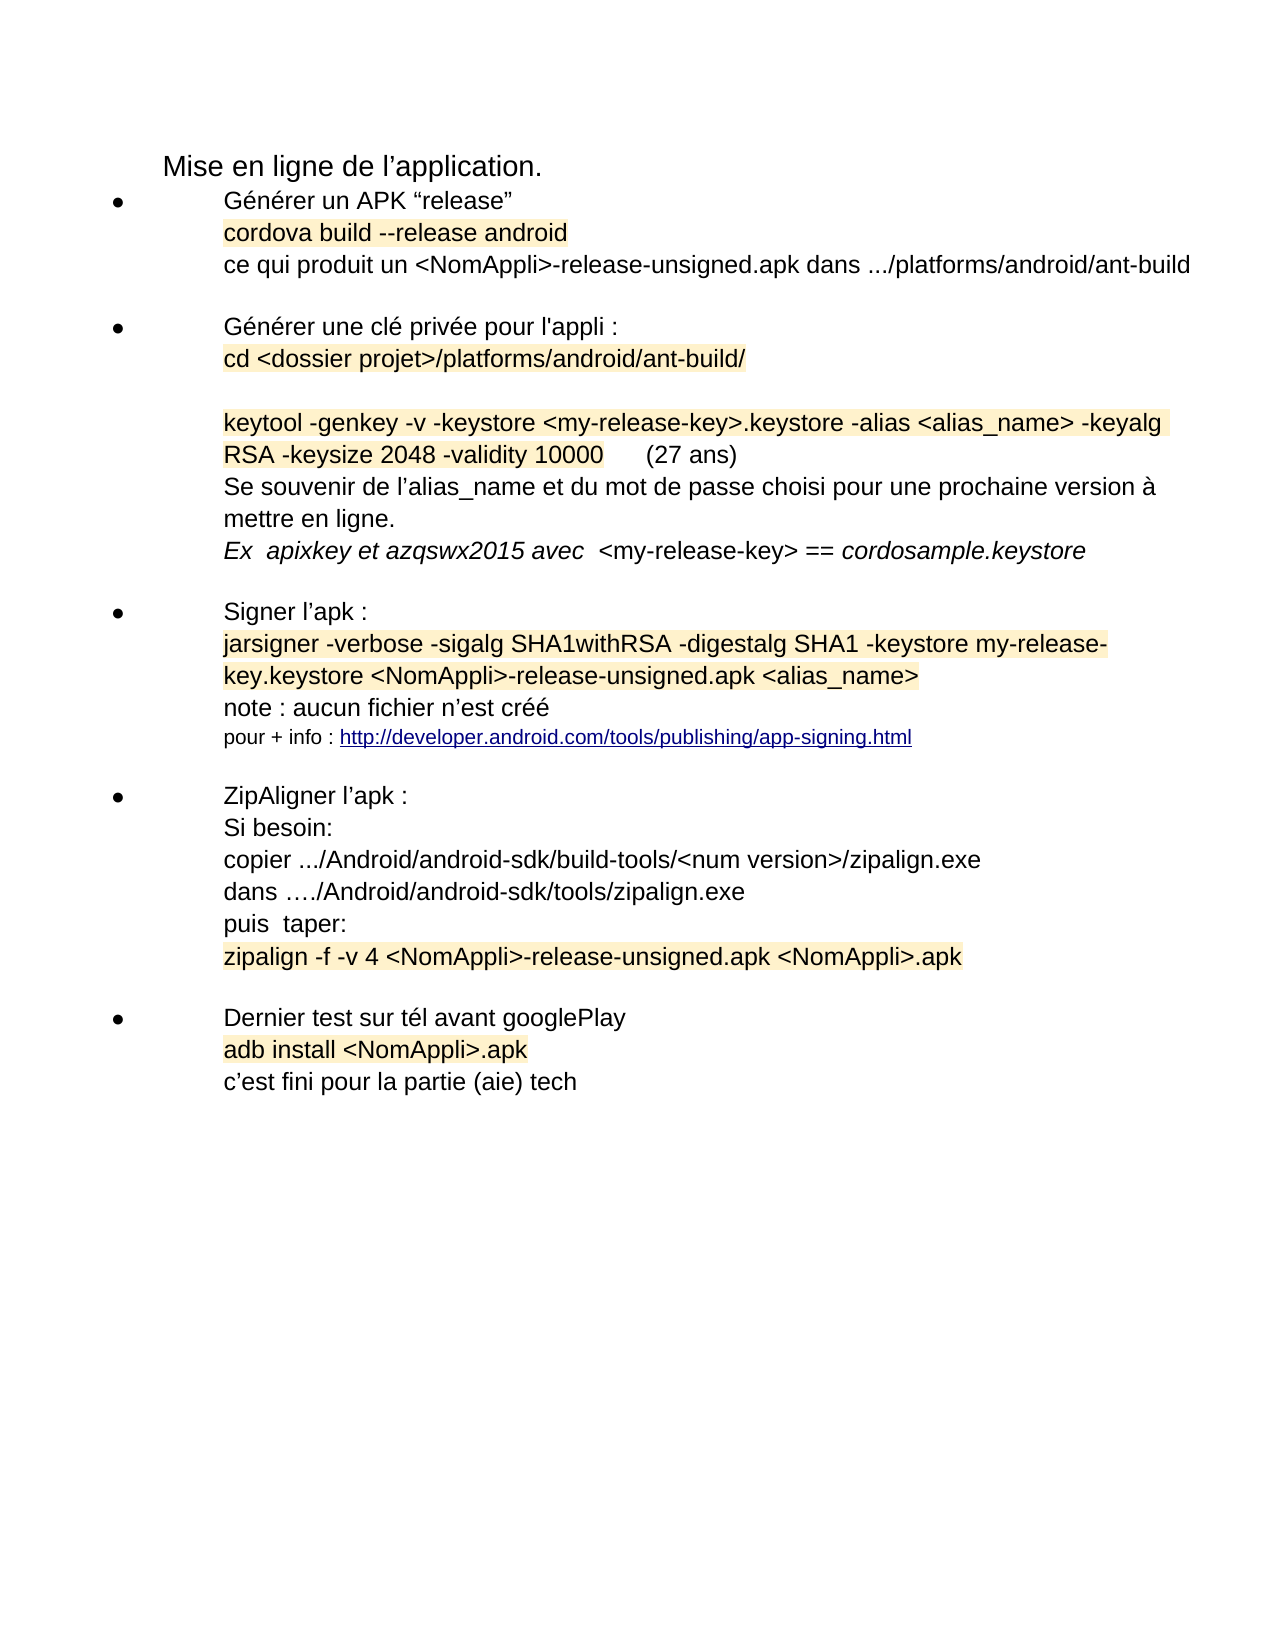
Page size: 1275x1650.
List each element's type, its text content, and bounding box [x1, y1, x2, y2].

text Mise en ligne de l’application. [162, 150, 1211, 182]
list Signer l’apk : jarsigner -verbose -sigalg SHA1withRSA -digestalg SHA1 -keystore my-release-key.keystore <NomAppli>-release-unsigned.apk <alias_name> note : aucun fichier n’est créé pour + info : http://developer.android.com/tools/publishing/app-signing.html [111, 598, 1211, 778]
list Générer une clé privée pour l'appli : cd <dossier projet>/platforms/android/ant-build/ keytool -genkey -v -keystore <my-release-key>.keystore -alias <alias_name> -keyalg RSA -keysize 2048 -validity 10000 (27 ans) Se souvenir de l’alias_name et du mot de passe choisi pour une prochaine version à mettre en ligne. Ex apixkey et azqswx2015 avec <my-release-key> == cordosample.keystore [111, 312, 1211, 594]
list ZipAligner l’apk : Si besoin: copier .../Android/android-sdk/build-tools/<num version>/zipalign.exe dans …./Android/android-sdk/tools/zipalign.exe puis taper: zipalign -f -v 4 <NomAppli>-release-unsigned.apk <NomAppli>.apk [111, 782, 1211, 999]
list Générer un APK “release” cordova build --release android ce qui produit un <NomAppli>-release-unsigned.apk dans .../platforms/android/ant-build [111, 187, 1211, 308]
list Dernier test sur tél avant googlePlay adb install <NomAppli>.apk c’est fini pour la partie (aie) tech [111, 1003, 1211, 1125]
